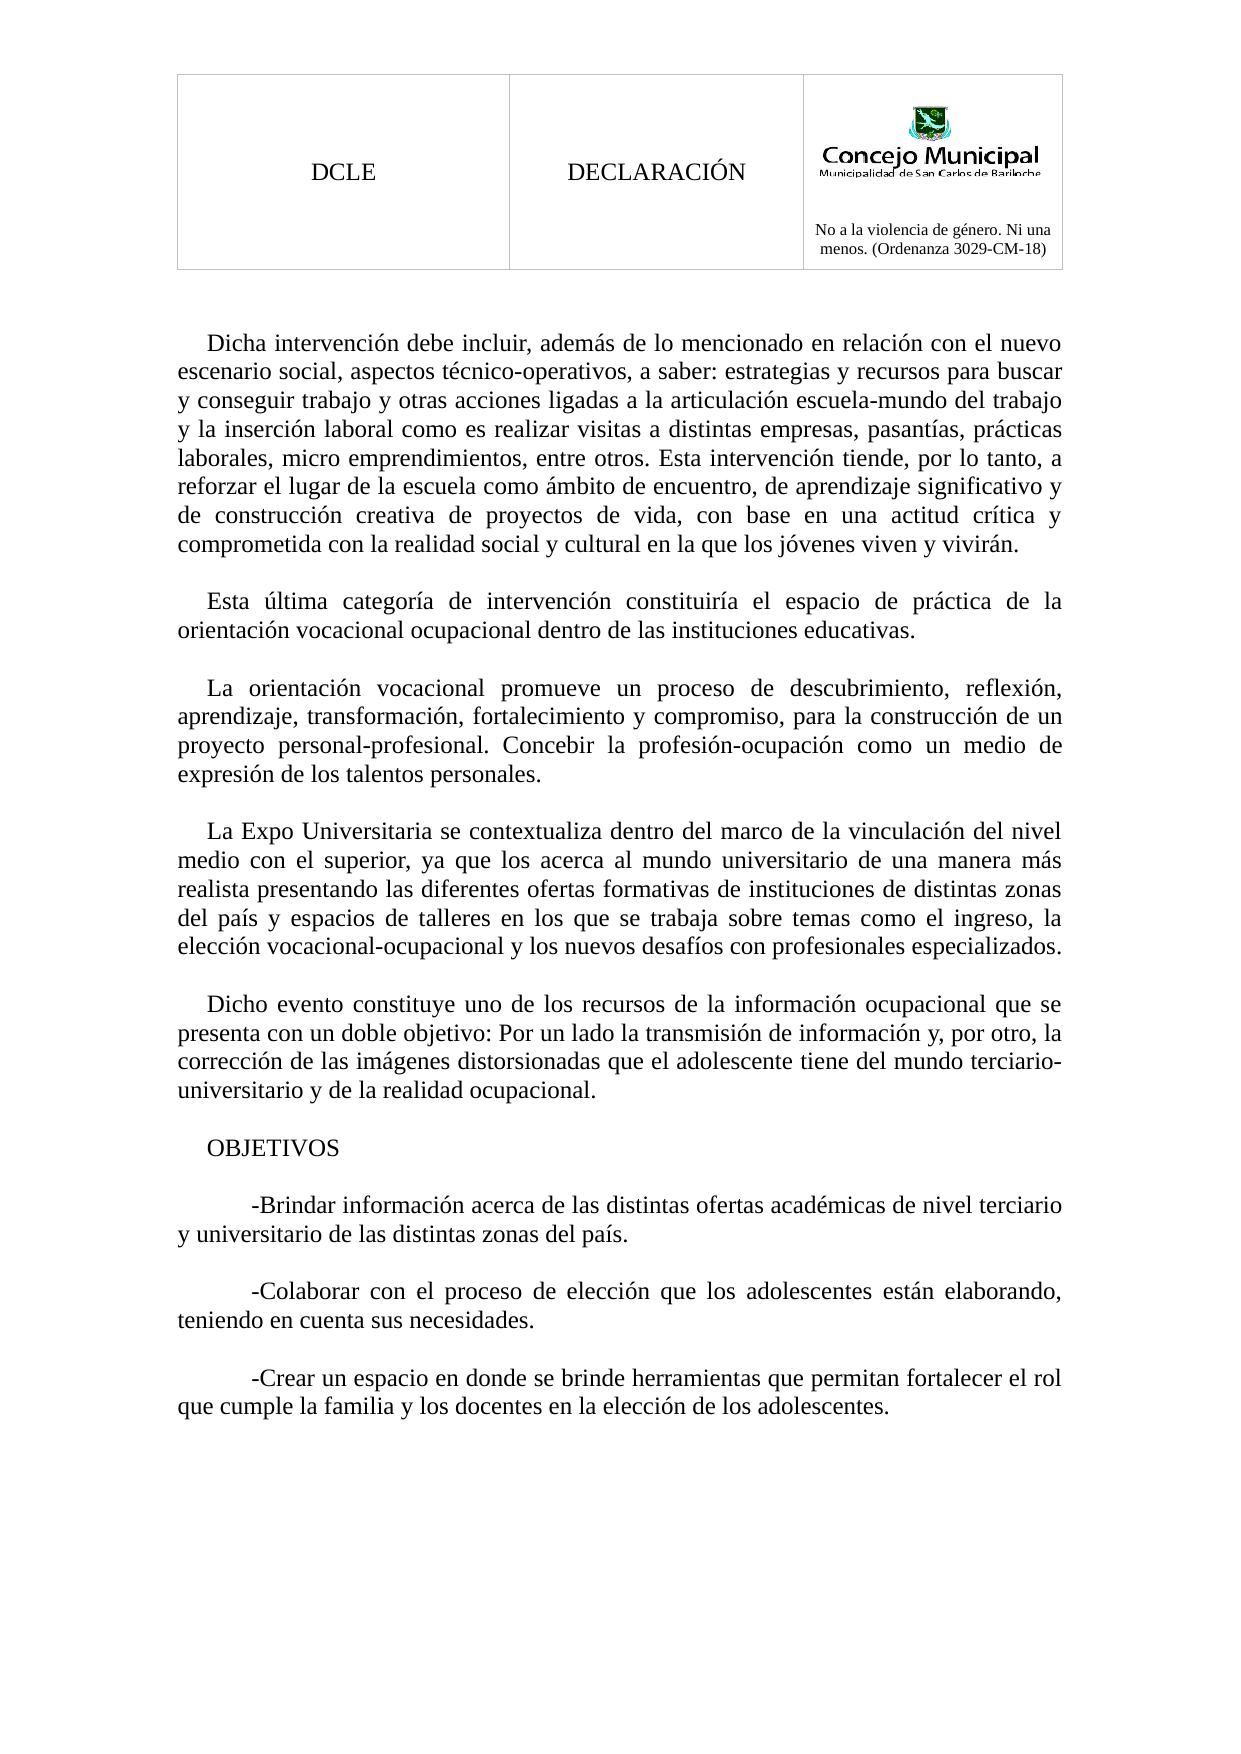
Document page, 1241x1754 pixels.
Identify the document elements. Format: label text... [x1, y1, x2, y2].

text La orientación vocacional promueve un proceso de descubrimiento, reflexión, aprendizaje, transformación, fortalecimiento y compromiso, para la construcción de un proyecto personal-profesional. Concebir la profesión-ocupación como un medio de expresión de los talentos personales. [177, 673, 1063, 788]
text -Brindar información acerca de las distintas ofertas académicas de nivel terciario y universitario de las distintas zonas del país. [177, 1190, 1063, 1248]
text Dicha intervención debe incluir, además de lo mencionado en relación con el nuevo escenario social, aspectos técnico-operativos, a saber: estrategias y recursos para buscar y conseguir trabajo y otras acciones ligadas a la articulación escuela-mundo del trabajo y la inserción laboral como es realizar visitas a distintas empresas, pasantías, prácticas laborales, micro emprendimientos, entre otros. Esta intervención tiende, por lo tanto, a reforzar el lugar de la escuela como ámbito de encuentro, de aprendizaje significativo y de construcción creativa de proyectos de vida, con base en una actitud crítica y comprometida con la realidad social y cultural en la que los jóvenes viven y vivirán. [177, 328, 1063, 558]
text -Colaborar con el proceso de elección que los adolescentes están elaborando, teniendo en cuenta sus necesidades. [177, 1276, 1063, 1334]
text OBJETIVOS [177, 1133, 1063, 1161]
text -Crear un espacio en donde se brinde herramientas que permitan fortalecer el rol que cumple la familia y los docentes en la elección de los adolescentes. [177, 1363, 1063, 1420]
text Esta última categoría de intervención constituiría el espacio de práctica de la orientación vocacional ocupacional dentro de las instituciones educativas. [177, 586, 1063, 644]
text Dicho evento constituye uno de los recursos de la información ocupacional que se presenta con un doble objetivo: Por un lado la transmisión de información y, por otro, la corrección de las imágenes distorsionadas que el adolescente tiene del mundo terciario-universitario y de la realidad ocupacional. [177, 989, 1063, 1104]
text La Expo Universitaria se contextualiza dentro del marco de la vinculación del nivel medio con el superior, ya que los acerca al mundo universitario de una manera más realista presentando las diferentes ofertas formativas de instituciones de distintas zonas del país y espacios de talleres en los que se trabaja sobre temas como el ingreso, la elección vocacional-ocupacional y los nuevos desafíos con profesionales especializados. [177, 816, 1063, 960]
